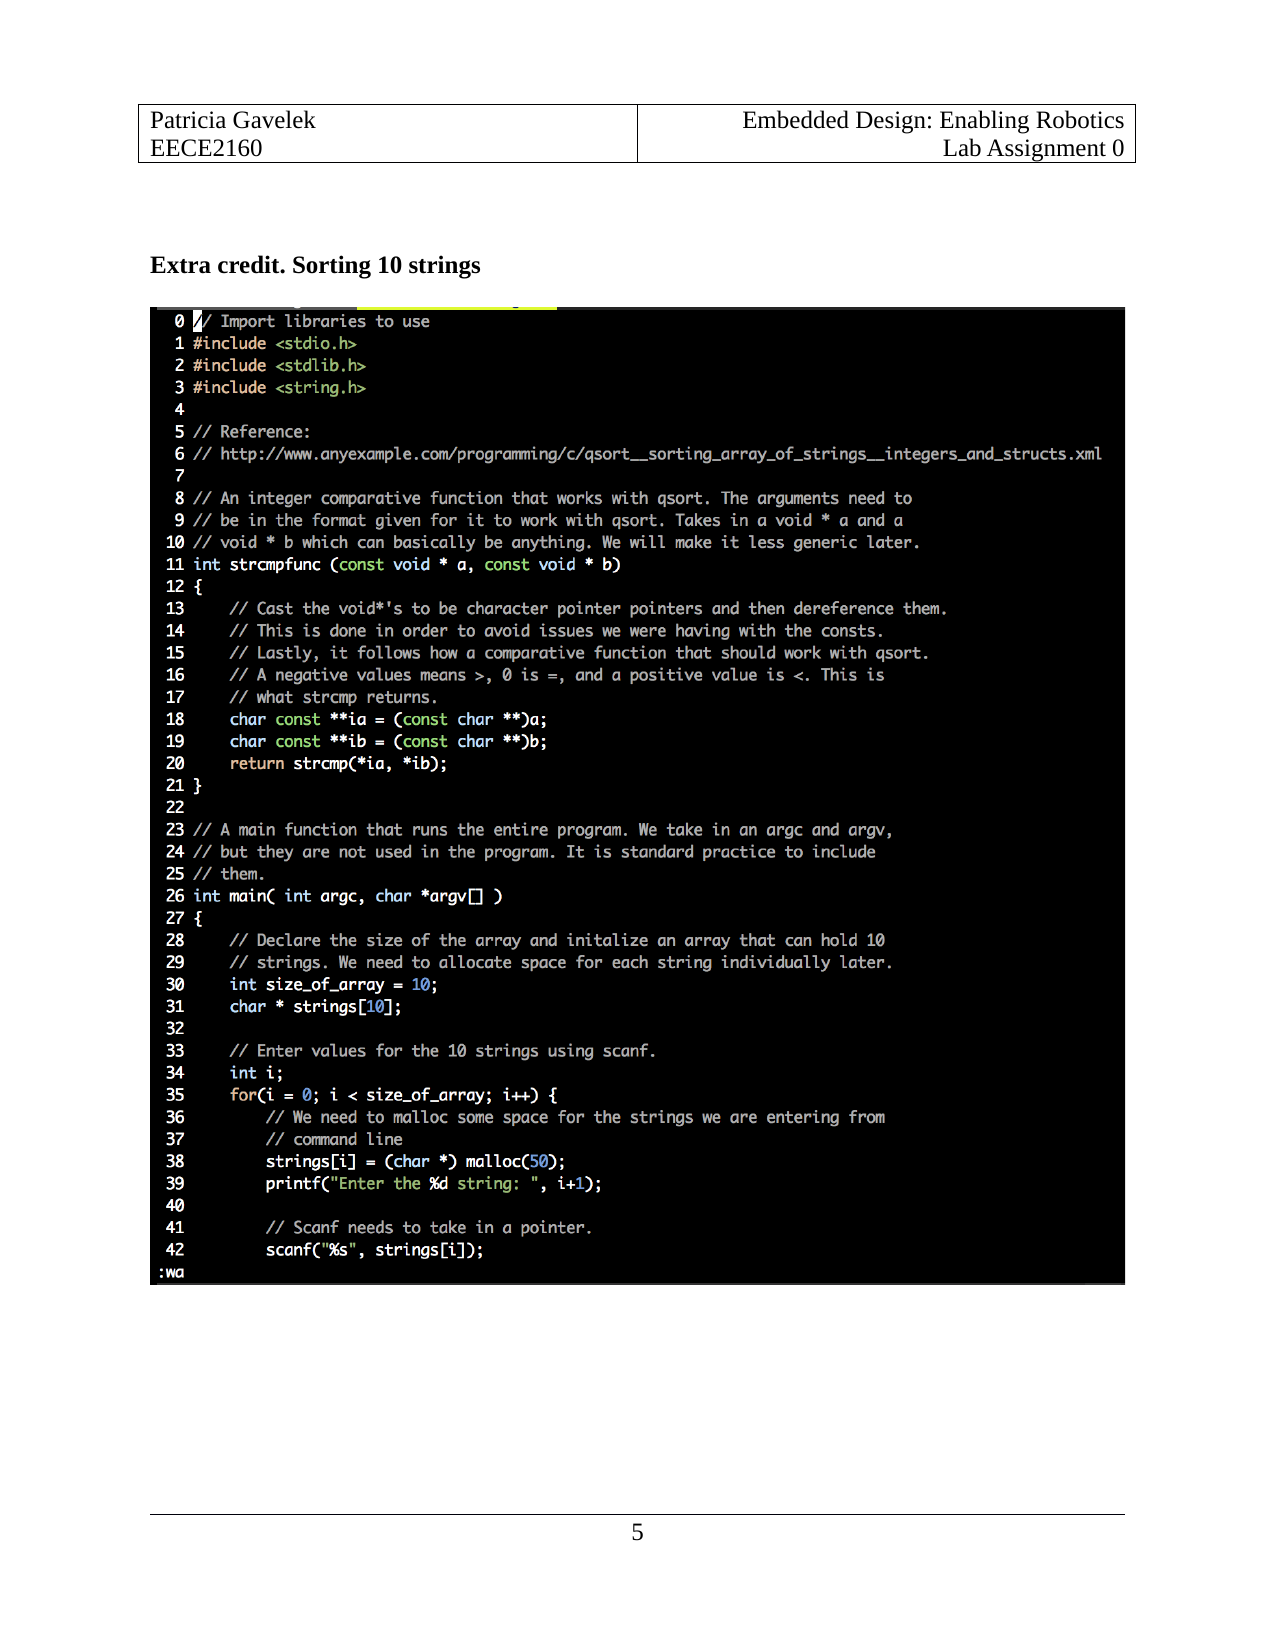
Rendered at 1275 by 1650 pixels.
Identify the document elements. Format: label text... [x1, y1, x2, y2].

text Extra credit. Sorting 10 strings [150, 250, 1125, 279]
picture [150, 307, 1125, 1285]
